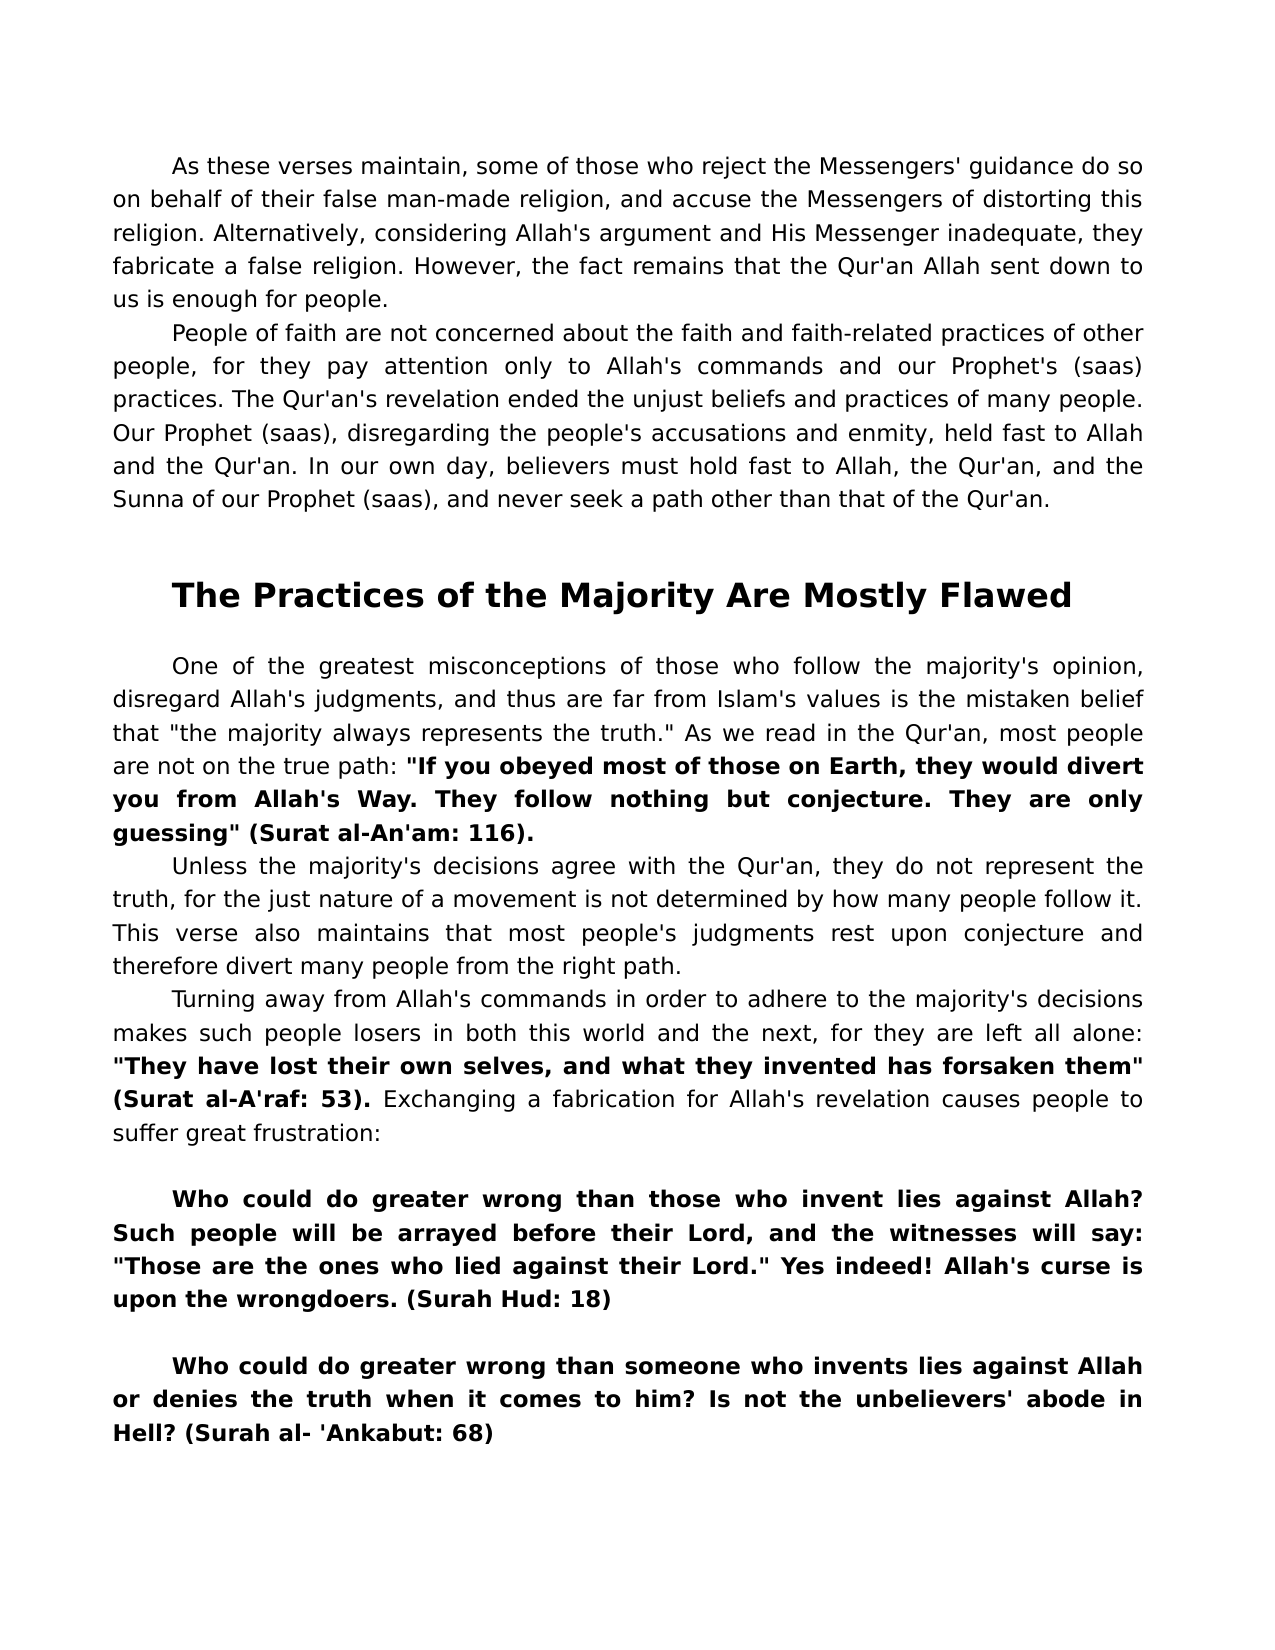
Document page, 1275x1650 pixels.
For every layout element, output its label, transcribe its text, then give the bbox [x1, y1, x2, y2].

text As these verses maintain, some of those who reject the Messengers' guidance do so on behalf of their false man-made religion, and accuse the Messengers of distorting this religion. Alternatively, considering Allah's argument and His Messenger inadequate, they fabricate a false religion. However, the fact remains that the Qur'an Allah sent down to us is enough for people. [112, 148, 1145, 314]
text The Practices of the Majority Are Mostly Flawed [112, 581, 1145, 614]
text Who could do greater wrong than those who invent lies against Allah? Such people will be arrayed before their Lord, and the witnesses will say: "Those are the ones who lied against their Lord." Yes indeed! Allah's curse is upon the wrongdoers. (Surah Hud: 18) [112, 1181, 1145, 1314]
text Unless the majority's decisions agree with the Qur'an, they do not represent the truth, for the just nature of a movement is not determined by how many people follow it. This verse also maintains that most people's judgments rest upon conjecture and therefore divert many people from the right path. [112, 848, 1145, 981]
text Turning away from Allah's commands in order to adhere to the majority's decisions makes such people losers in both this world and the next, for they are left all alone: "They have lost their own selves, and what they invented has forsaken them" (Surat al-A'raf: 53). Exchanging a fabrication for Allah's revelation causes people to suffer great frustration: [112, 981, 1145, 1148]
text People of faith are not concerned about the faith and faith-related practices of other people, for they pay attention only to Allah's commands and our Prophet's (saas) practices. The Qur'an's revelation ended the unjust beliefs and practices of many people. Our Prophet (saas), disregarding the people's accusations and enmity, held fast to Allah and the Qur'an. In our own day, believers must hold fast to Allah, the Qur'an, and the Sunna of our Prophet (saas), and never seek a path other than that of the Qur'an. [112, 314, 1145, 514]
text One of the greatest misconceptions of those who follow the majority's opinion, disregard Allah's judgments, and thus are far from Islam's values is the mistaken belief that "the majority always represents the truth." As we read in the Qur'an, most people are not on the true path: "If you obeyed most of those on Earth, they would divert you from Allah's Way. They follow nothing but conjecture. They are only guessing" (Surat al-An'am: 116). [112, 648, 1145, 848]
text Who could do greater wrong than someone who invents lies against Allah or denies the truth when it comes to him? Is not the unbelievers' abode in Hell? (Surah al- 'Ankabut: 68) [112, 1348, 1145, 1448]
